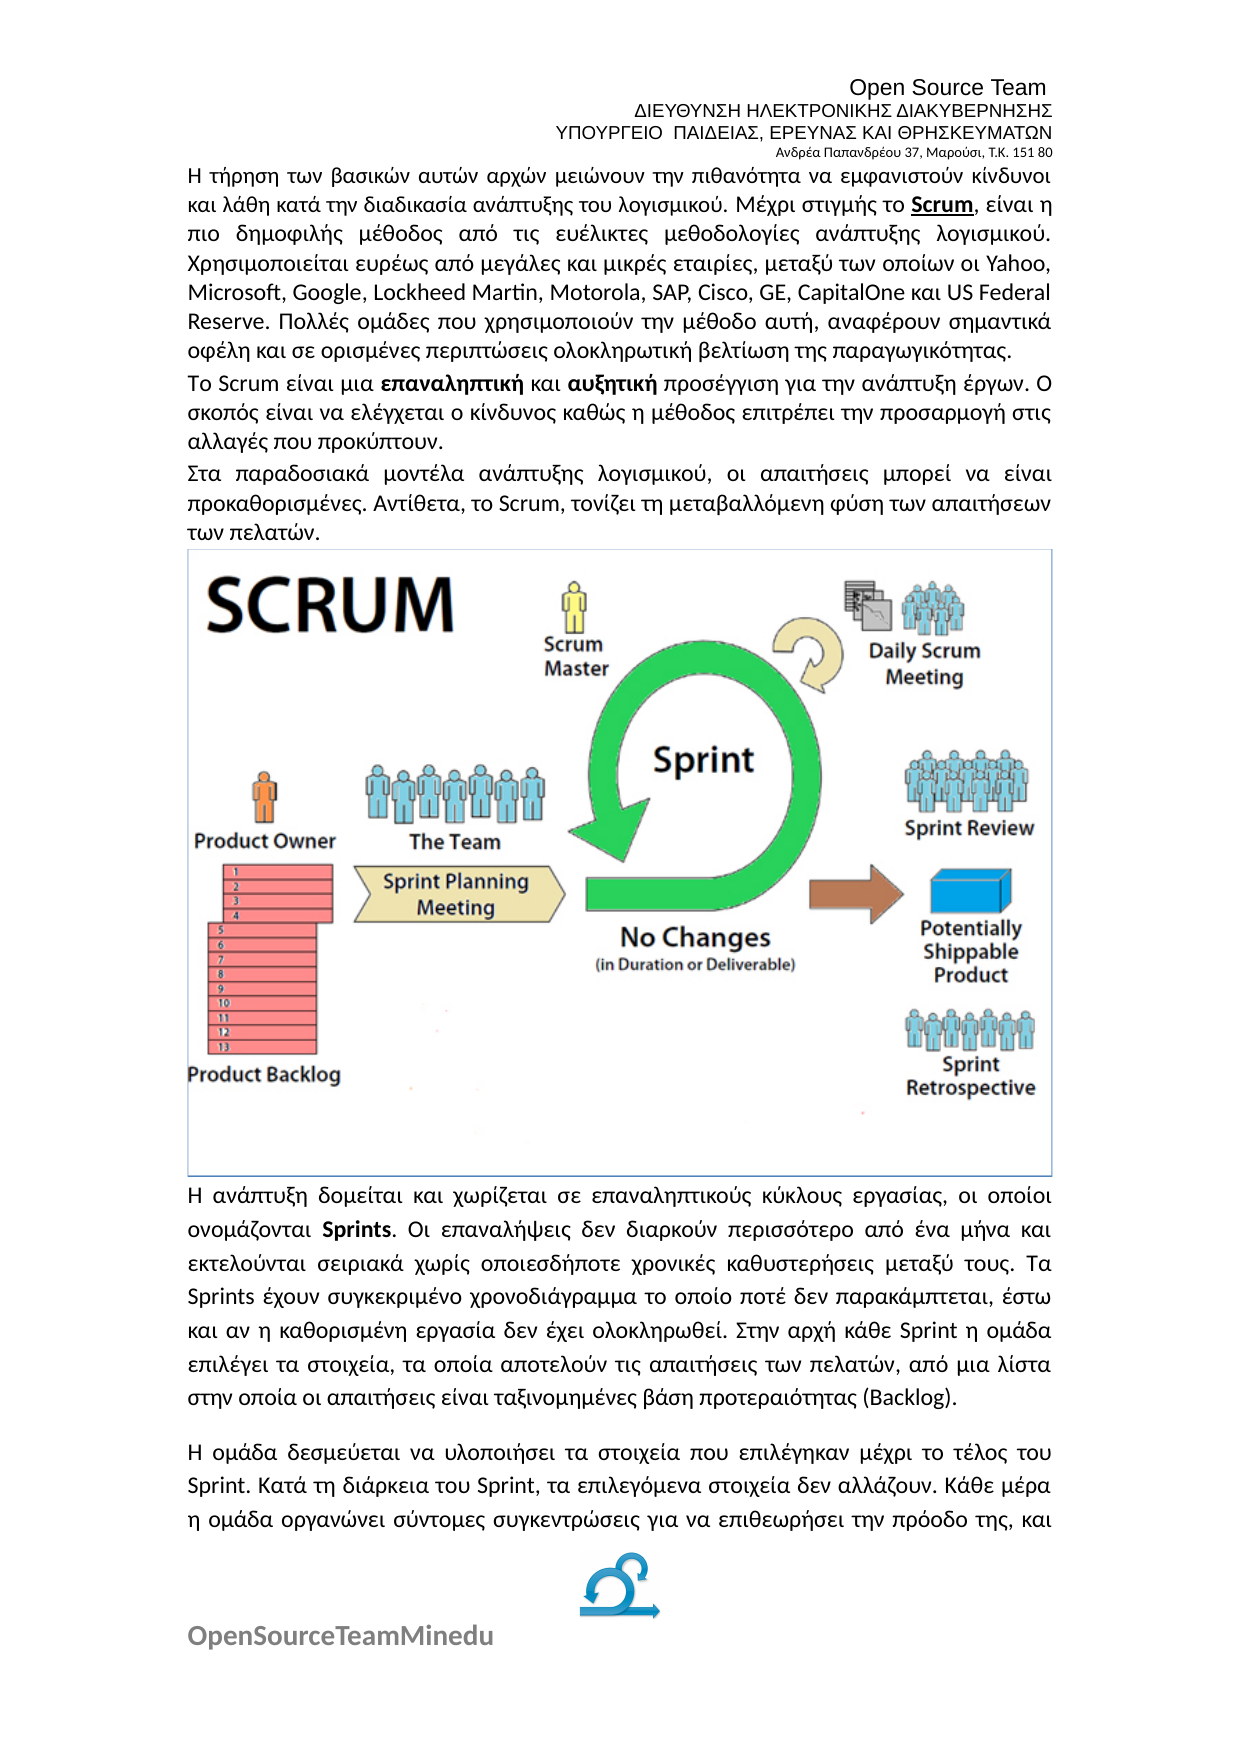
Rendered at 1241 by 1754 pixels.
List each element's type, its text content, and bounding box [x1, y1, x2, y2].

text Tο Scrum είναι μια επαναληπτική και αυξητική προσέγγιση για την ανάπτυξη έργων. Ο σκοπός είναι να ελέγχεται ο κίνδυνος καθώς η μέθοδος επιτρέπει την προσαρμογή στις αλλαγές που προκύπτουν. [187, 368, 1053, 455]
picture [579, 1550, 661, 1619]
text Η ανάπτυξη δομείται και χωρίζεται σε επαναληπτικούς κύκλους εργασίας, οι οποίοι ονομάζονται Sprints. Οι επαναλήψεις δεν διαρκούν περισσότερο από ένα μήνα και εκτελούνται σειριακά χωρίς οποιεσδήποτε χρονικές καθυστερήσεις μεταξύ τους. Τα Sprints έχουν συγκεκριμένο χρονοδιάγραμμα το οποίο ποτέ δεν παρακάμπτεται, έστω και αν η καθορισμένη εργασία δεν έχει ολοκληρωθεί. Στην αρχή κάθε Sprint η ομάδα επιλέγει τα στοιχεία, τα οποία αποτελούν τις απαιτήσεις των πελατών, από μια λίστα στην οποία οι απαιτήσεις είναι ταξινομημένες βάση προτεραιότητας (Backlog). [187, 1177, 1053, 1412]
picture [187, 549, 1053, 1177]
text Στα παραδοσιακά μοντέλα ανάπτυξης λογισμικού, οι απαιτήσεις μπορεί να είναι προκαθορισμένες. Αντίθετα, το Scrum, τονίζει τη μεταβαλλόμενη φύση των απαιτήσεων των πελατών. [187, 458, 1053, 546]
text Η τήρηση των βασικών αυτών αρχών μειώνουν την πιθανότητα να εμφανιστούν κίνδυνοι και λάθη κατά την διαδικασία ανάπτυξης του λογισμικού. Μέχρι στιγμής το Scrum, είναι η πιο δημοφιλής μέθοδος από τις ευέλικτες μεθοδολογίες ανάπτυξης λογισμικού. Χρησιμοποιείται ευρέως από μεγάλες και μικρές εταιρίες, μεταξύ των οποίων οι Yahoo, Microsoft, Google, Lockheed Martin, Motorola, SAP, Cisco, GE, CapitalOne και US Federal Reserve. Πολλές ομάδες που χρησιμοποιούν την μέθοδο αυτή, αναφέρουν σημαντικά οφέλη και σε ορισμένες περιπτώσεις ολοκληρωτική βελτίωση της παραγωγικότητας. [187, 161, 1053, 365]
text Η ομάδα δεσμεύεται να υλοποιήσει τα στοιχεία που επιλέγηκαν μέχρι το τέλος του Sprint. Κατά τη διάρκεια του Sprint, τα επιλεγόμενα στοιχεία δεν αλλάζουν. Κάθε μέρα η ομάδα οργανώνει σύντομες συγκεντρώσεις για να επιθεωρήσει την πρόοδο της, και [187, 1437, 1053, 1533]
